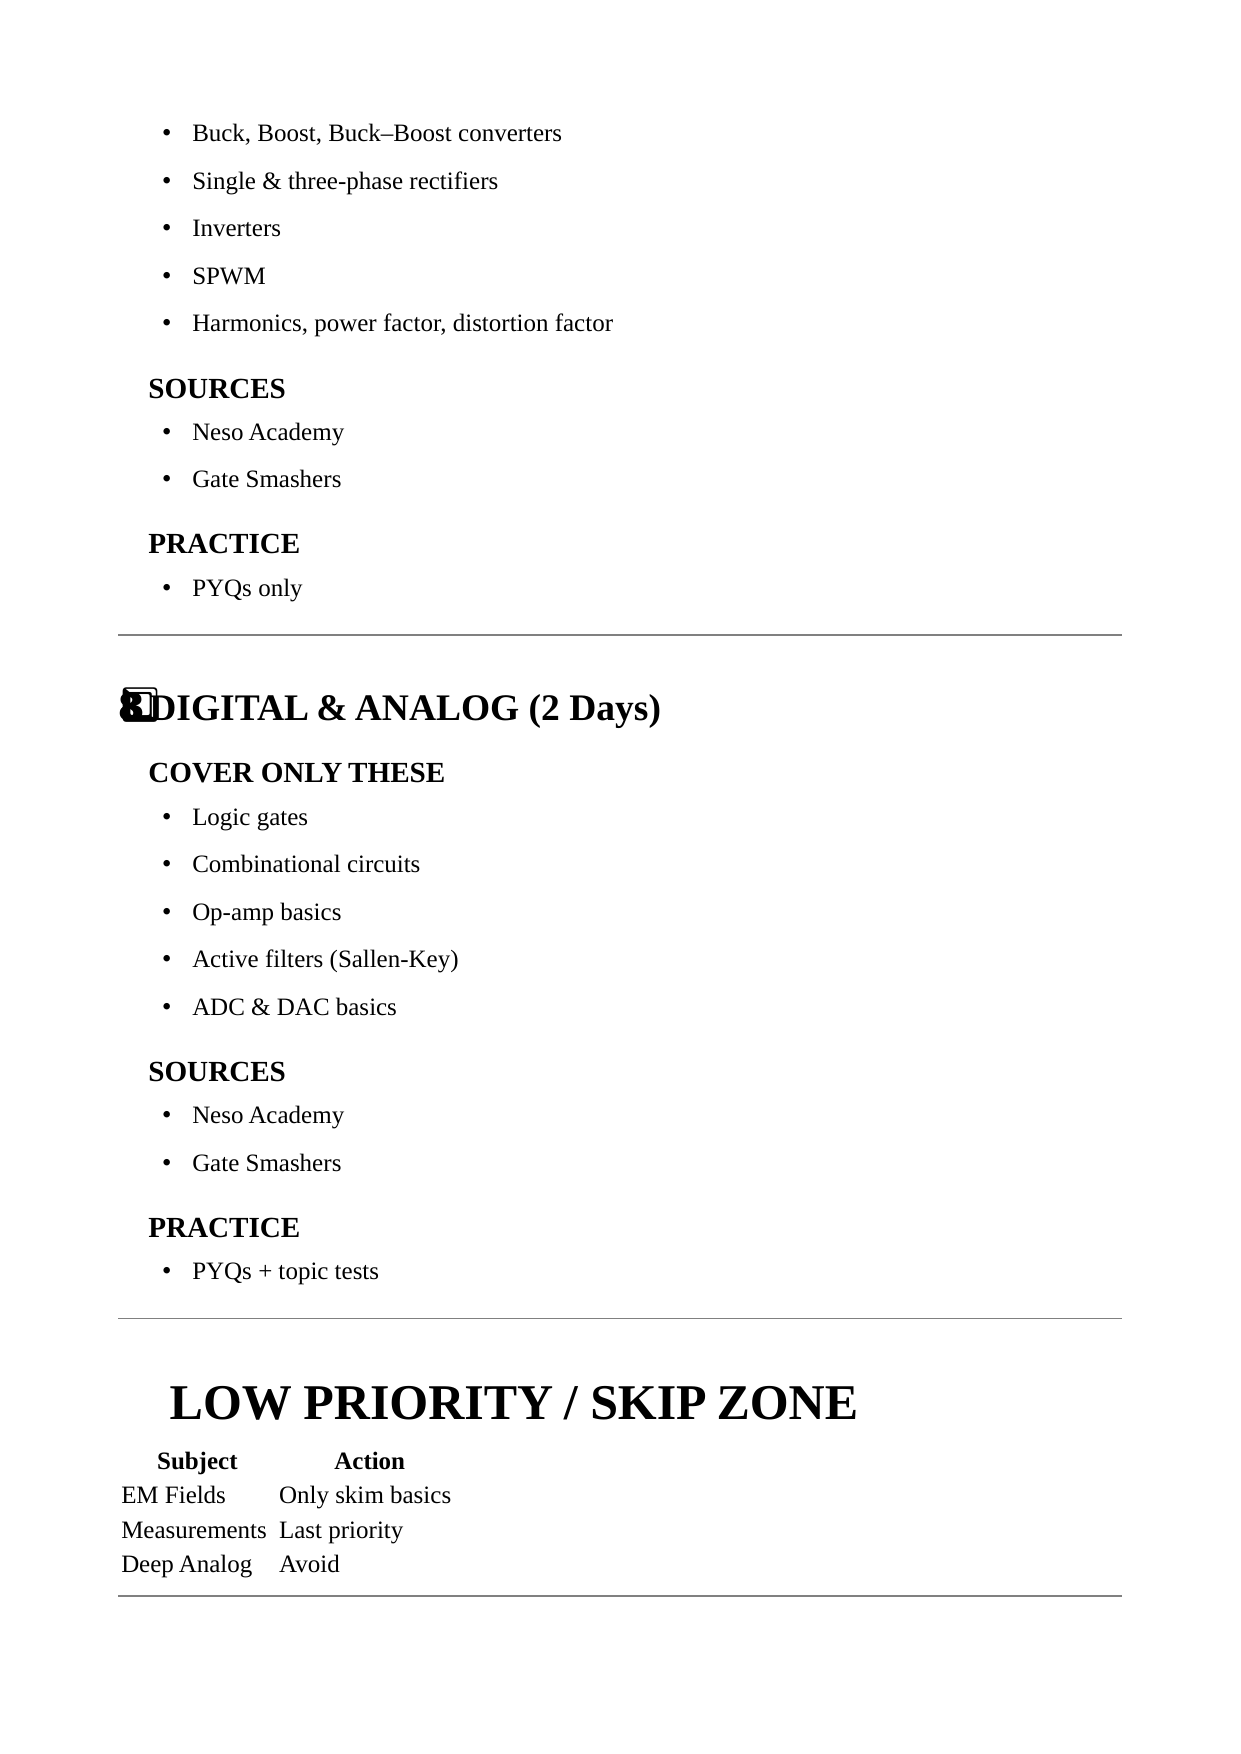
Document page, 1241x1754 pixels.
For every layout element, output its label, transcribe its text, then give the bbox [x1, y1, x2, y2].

list Op-amp basics [162, 897, 1122, 926]
table_cell Deep Analog [118, 1547, 276, 1581]
subtitle ✅ COVER ONLY THESE [118, 756, 1122, 789]
table_header Subject [118, 1443, 276, 1477]
table_header Action [276, 1443, 463, 1477]
list Inverters [162, 213, 1122, 242]
list Combinational circuits [162, 849, 1122, 878]
list Neso Academy [162, 417, 1122, 446]
list Active filters (Sallen-Key) [162, 944, 1122, 973]
subtitle 🚫 LOW PRIORITY / SKIP ZONE [118, 1373, 1122, 1430]
list Harmonics, power factor, distortion factor [162, 308, 1122, 337]
subtitle 🧪 PRACTICE [118, 1210, 1122, 1243]
subtitle 🎥 SOURCES [118, 1054, 1122, 1088]
list Buck, Boost, Buck–Boost converters [162, 118, 1122, 147]
list Neso Academy [162, 1100, 1122, 1129]
list PYQs only [162, 573, 1122, 601]
table_cell Measurements [118, 1512, 276, 1547]
table_cell EM Fields [118, 1478, 276, 1512]
list Logic gates [162, 802, 1122, 830]
table_cell Only skim basics [276, 1478, 463, 1512]
list SPWM [162, 261, 1122, 290]
table_cell Last priority [276, 1512, 463, 1547]
subtitle 🧪 PRACTICE [118, 527, 1122, 560]
subtitle 🎥 SOURCES [118, 371, 1122, 404]
table_cell Avoid [276, 1547, 463, 1581]
list Gate Smashers [162, 464, 1122, 493]
list ADC & DAC basics [162, 992, 1122, 1021]
list Gate Smashers [162, 1148, 1122, 1177]
subtitle 8️⃣ DIGITAL & ANALOG (2 Days) [118, 685, 1122, 728]
list PYQs + topic tests [162, 1256, 1122, 1285]
list Single & three-phase rectifiers [162, 166, 1122, 194]
